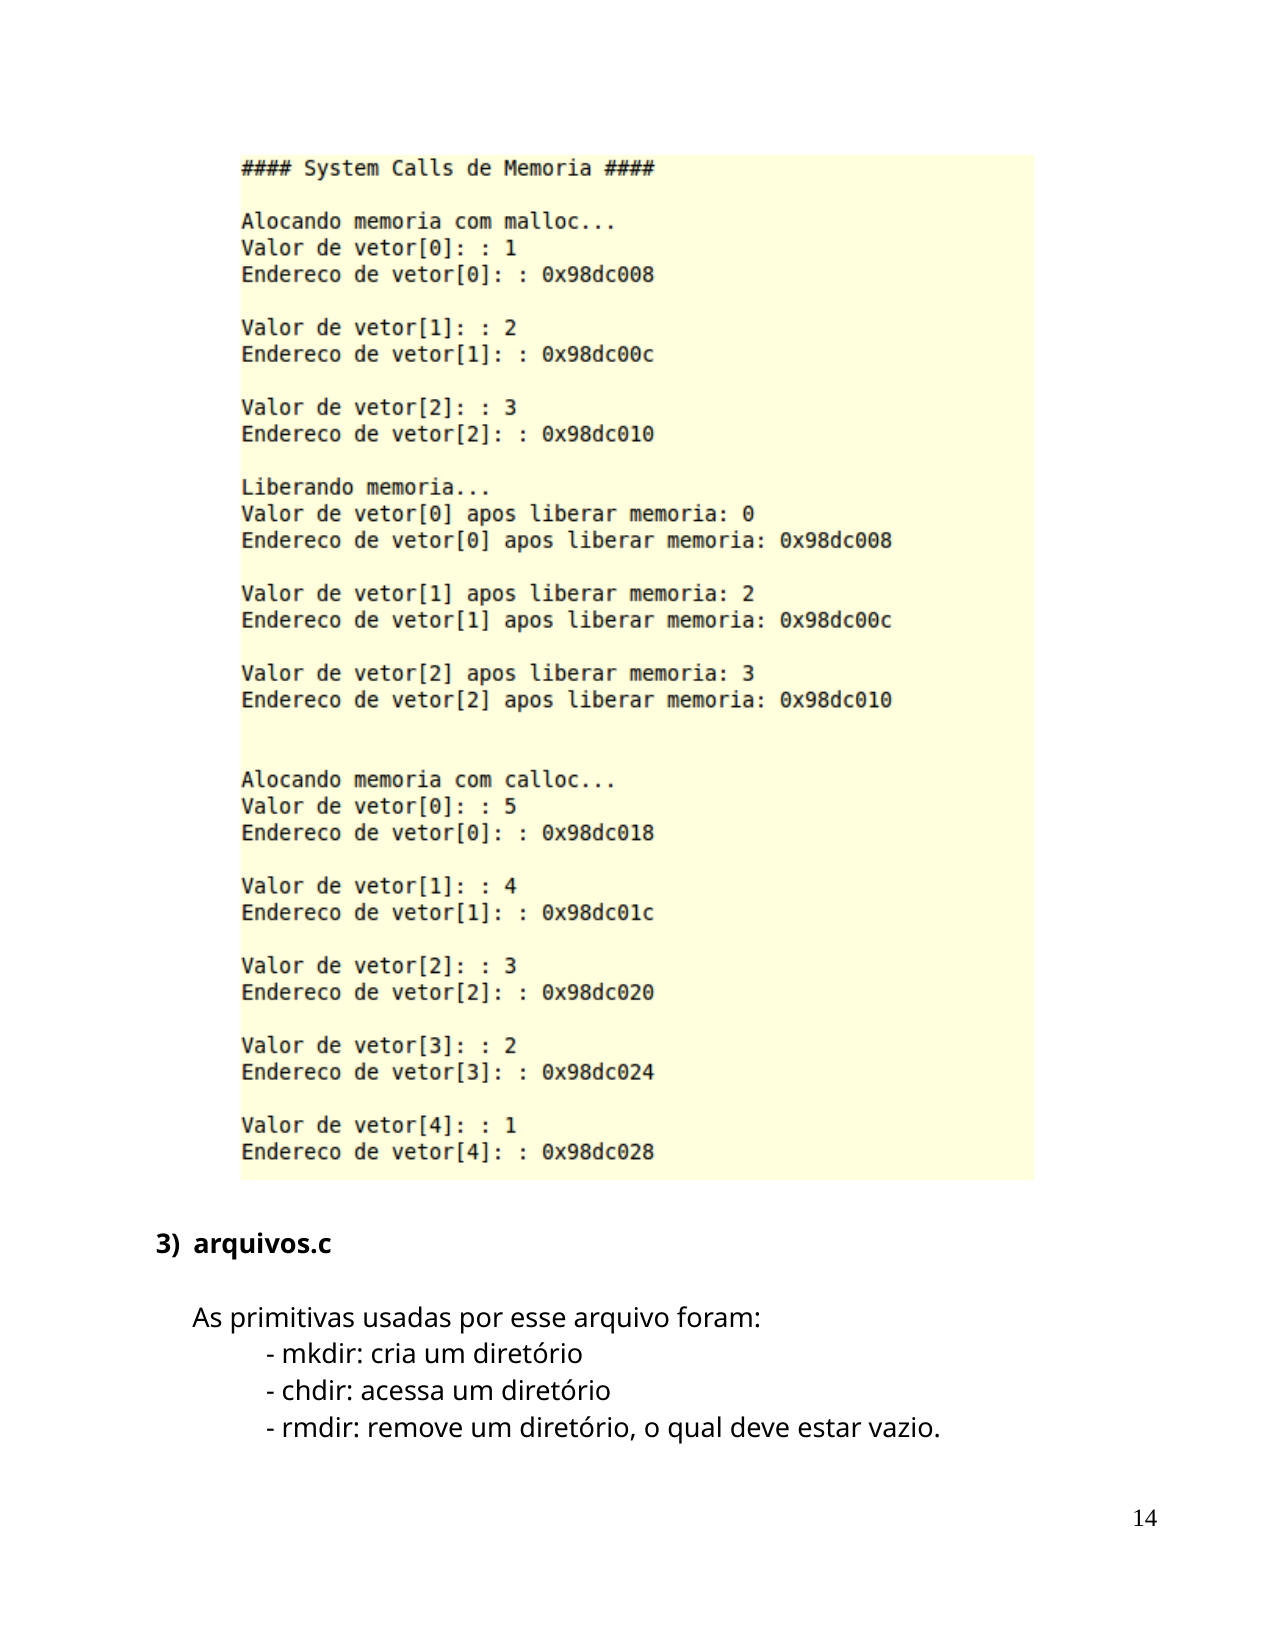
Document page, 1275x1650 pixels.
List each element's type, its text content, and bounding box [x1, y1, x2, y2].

text - mkdir: cria um diretório [118, 1335, 1157, 1372]
text - rmdir: remove um diretório, o qual deve estar vazio. [118, 1409, 1157, 1446]
picture [240, 155, 1035, 1180]
text As primitivas usadas por esse arquivo foram: [118, 1298, 1157, 1335]
text - chdir: acessa um diretório [118, 1372, 1157, 1409]
list arquivos.c [156, 1224, 1157, 1261]
